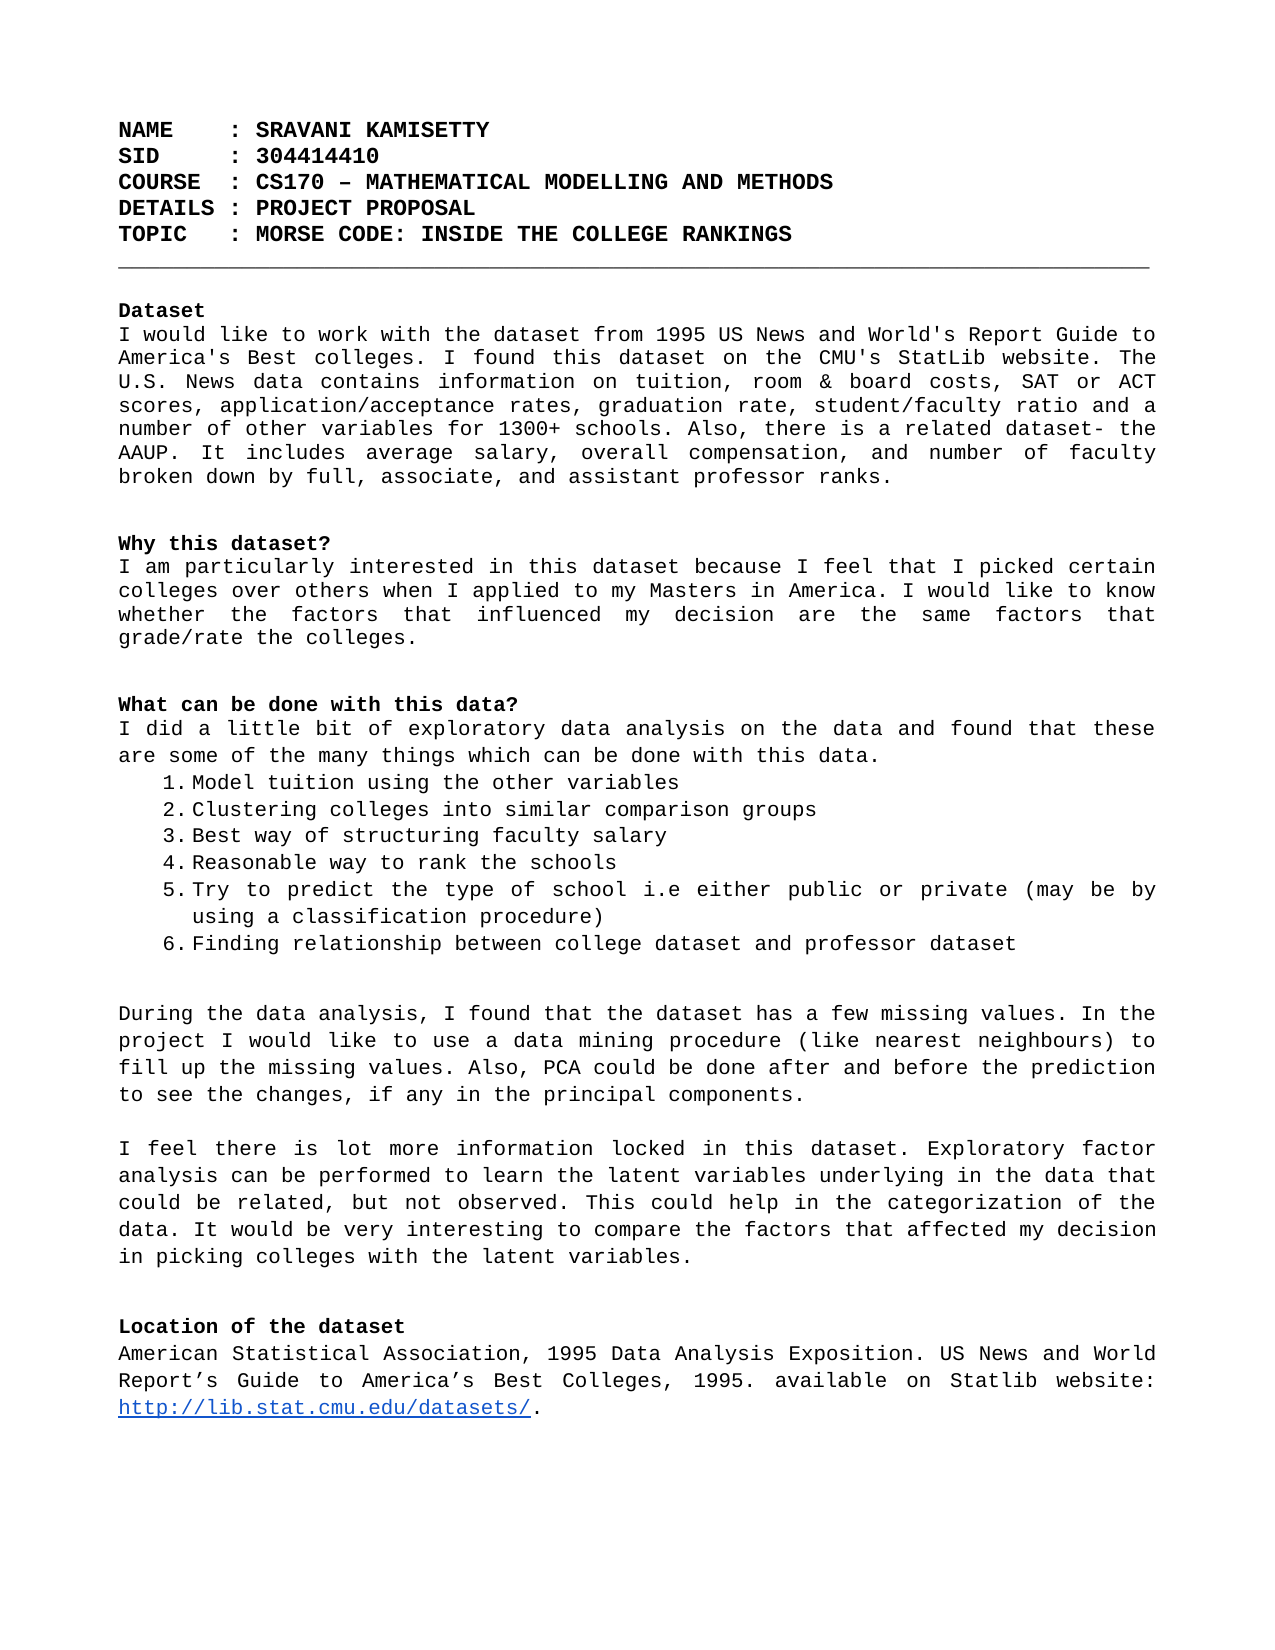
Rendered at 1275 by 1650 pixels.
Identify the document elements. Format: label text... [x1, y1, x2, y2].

list Try to predict the type of school i.e either public or private (may be by using a classification procedure) [162, 879, 1157, 930]
text American Statistical Association, 1995 Data Analysis Exposition. US News and World Report’s Guide to America’s Best Colleges, 1995. available on Statlib website: http://lib.stat.cmu.edu/datasets/. [118, 1343, 1157, 1420]
list Best way of structuring faculty salary [162, 826, 1157, 849]
list Model tuition using the other variables [162, 772, 1157, 795]
text I did a little bit of exploratory data analysis on the data and found that these are some of the many things which can be done with this data. [118, 718, 1157, 768]
text I would like to work with the dataset from 1995 US News and World's Report Guide to America's Best colleges. I found this dataset on the CMU's StatLib website. The U.S. News data contains information on tuition, room & board costs, SAT or ACT scores, application/acceptance rates, graduation rate, student/faculty ratio and a number of other variables for 1300+ schools. Also, there is a related dataset- the AAUP. It includes average salary, overall compensation, and number of faculty broken down by full, associate, and assistant professor ranks. [118, 324, 1157, 489]
text During the data analysis, I found that the dataset has a few missing values. In the project I would like to use a data mining procedure (like nearest neighbours) to fill up the missing values. Also, PCA could be done after and before the prediction to see the changes, if any in the principal components. [118, 1003, 1157, 1108]
text COURSE : CS170 – MATHEMATICAL MODELLING AND METHODS [118, 170, 1157, 196]
text What can be done with this data? [118, 694, 1157, 718]
text SID : 304414410 [118, 144, 1157, 170]
list Reasonable way to rank the schools [162, 852, 1157, 876]
list Clustering colleges into similar comparison groups [162, 799, 1157, 822]
text I am particularly interested in this dataset because I feel that I picked certain colleges over others when I applied to my Masters in America. I would like to know whether the factors that influenced my decision are the same factors that grade/rate the colleges. [118, 556, 1157, 651]
text Why this dataset? [118, 533, 1157, 556]
text TOPIC : MORSE CODE: INSIDE THE COLLEGE RANKINGS [118, 222, 1157, 248]
text NAME : SRAVANI KAMISETTY [118, 118, 1157, 144]
text ___________________________________________________________________________ [118, 248, 1157, 274]
text Location of the dataset [118, 1316, 1157, 1340]
list Finding relationship between college dataset and professor dataset [162, 933, 1157, 957]
text I feel there is lot more information locked in this dataset. Exploratory factor analysis can be performed to learn the latent variables underlying in the data that could be related, but not observed. This could help in the categorization of the data. It would be very interesting to compare the factors that affected my decision in picking colleges with the latent variables. [118, 1138, 1157, 1269]
text DETAILS : PROJECT PROPOSAL [118, 196, 1157, 222]
text Dataset [118, 300, 1157, 324]
